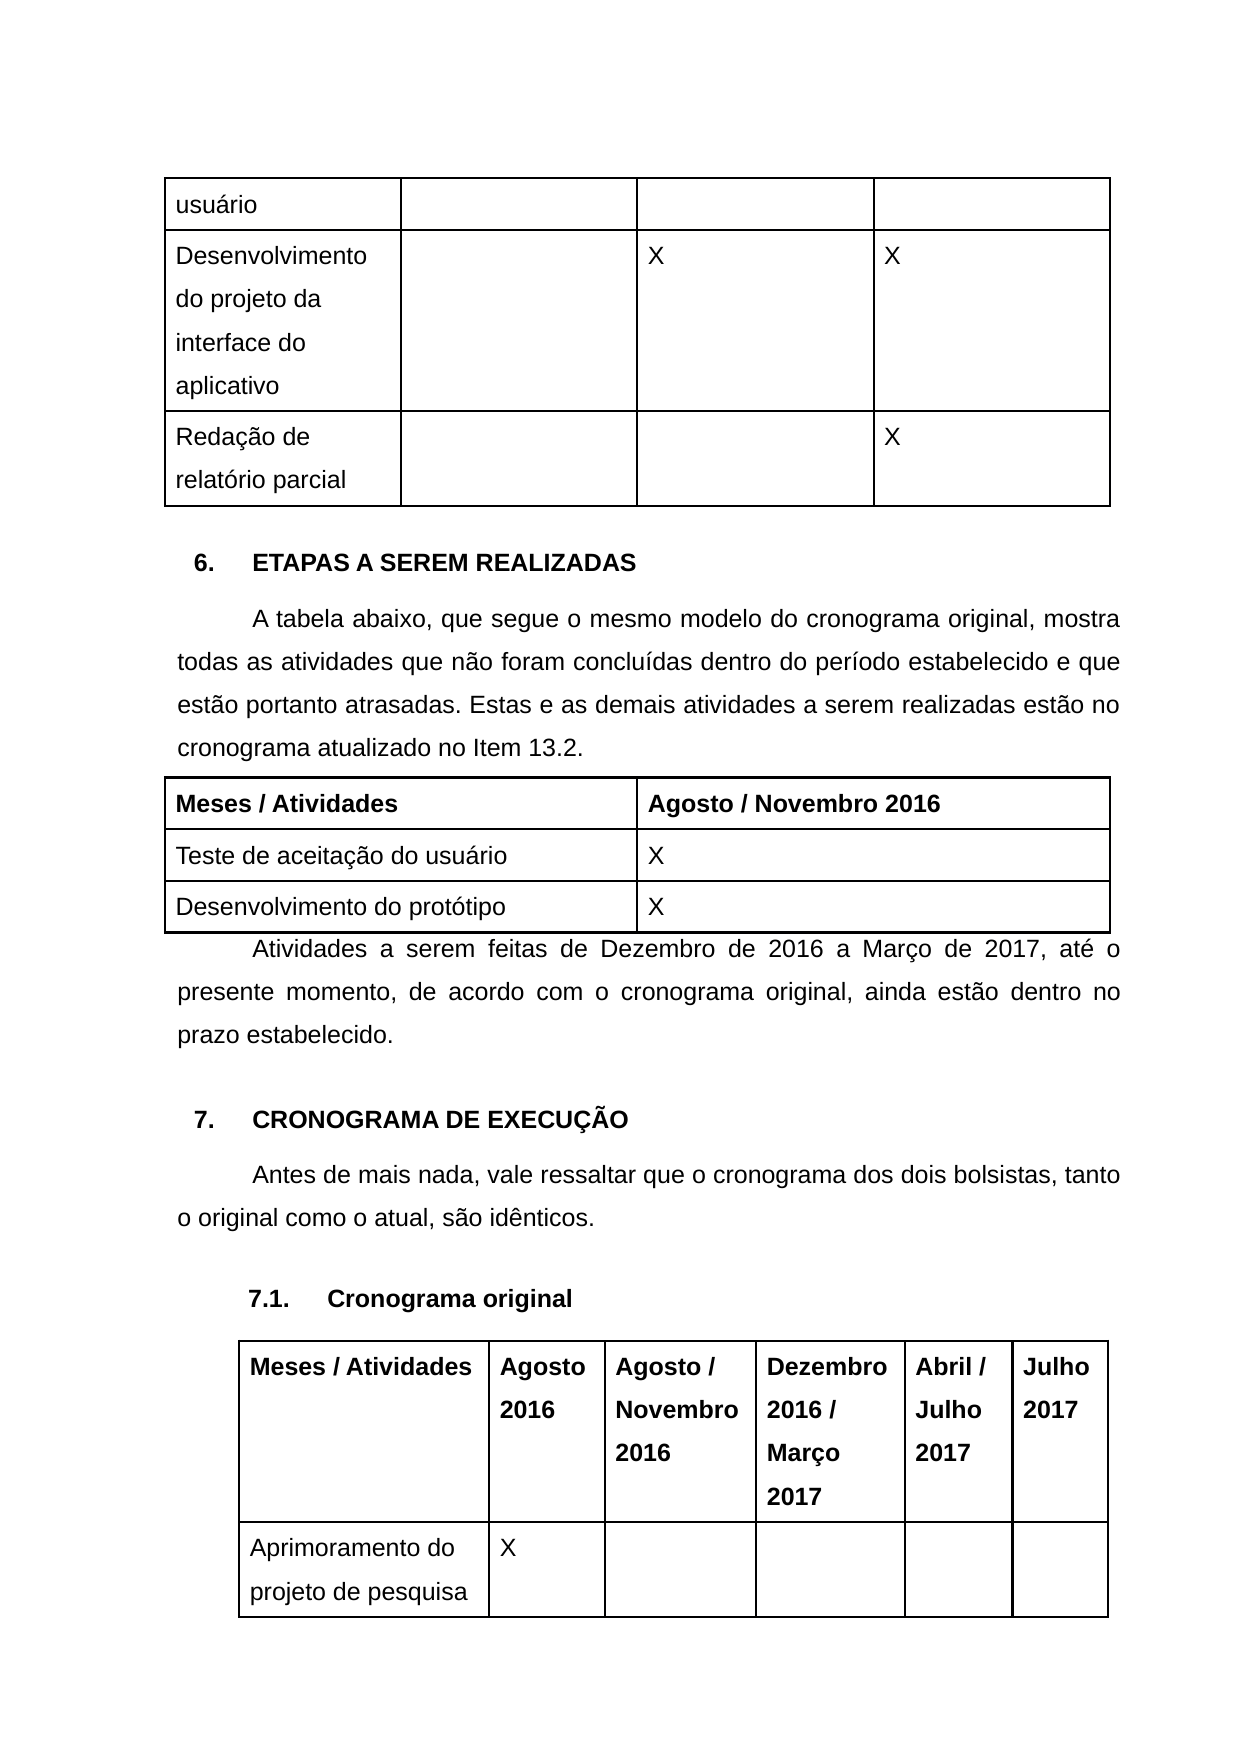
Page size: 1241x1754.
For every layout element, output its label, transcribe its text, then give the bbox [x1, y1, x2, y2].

subtitle Cronograma original [289, 1284, 1122, 1313]
table_cell usuário [166, 179, 400, 229]
table_cell Redação de relatório parcial [166, 412, 400, 504]
table_cell [906, 1523, 1011, 1616]
table_cell [402, 179, 636, 229]
table_header Agosto / Novembro 2016 [606, 1342, 755, 1521]
table_cell [638, 179, 873, 229]
table_cell [606, 1523, 755, 1616]
text A tabela abaixo, que segue o mesmo modelo do cronograma original, mostra todas as atividades que não foram concluídas dentro do período estabelecido e que estão portanto atrasadas. Estas e as demais atividades a serem realizadas estão no cronograma atualizado no Item 13.2. [177, 604, 1122, 762]
table_cell [638, 412, 873, 504]
table_header Dezembro 2016 / Março 2017 [757, 1342, 904, 1521]
table_header Julho 2017 [1014, 1342, 1107, 1521]
table_cell [402, 231, 636, 410]
table_cell [402, 412, 636, 504]
table_cell Desenvolvimento do projeto da interface do aplicativo [166, 231, 400, 410]
table_cell X [638, 830, 1109, 880]
table_cell X [638, 231, 873, 410]
table_cell X [875, 231, 1109, 410]
table_cell Aprimoramento do projeto de pesquisa [240, 1523, 488, 1616]
table_header Meses / Atividades [240, 1342, 488, 1521]
table_cell X [638, 882, 1109, 931]
table_cell X [490, 1523, 604, 1616]
subtitle ETAPAS A SEREM REALIZADAS [214, 548, 1122, 577]
text Antes de mais nada, vale ressaltar que o cronograma dos dois bolsistas, tanto o original como o atual, são idênticos. [177, 1160, 1122, 1232]
table_header Agosto / Novembro 2016 [638, 779, 1109, 828]
table_cell [1014, 1523, 1107, 1616]
text Atividades a serem feitas de Dezembro de 2016 a Março de 2017, até o presente momento, de acordo com o cronograma original, ainda estão dentro no prazo estabelecido. [177, 933, 1122, 1048]
table_cell Desenvolvimento do protótipo [166, 882, 636, 931]
table_cell [875, 179, 1109, 229]
subtitle CRONOGRAMA DE EXECUÇÃO [214, 1104, 1122, 1133]
table_cell Teste de aceitação do usuário [166, 830, 636, 880]
table_cell X [875, 412, 1109, 504]
table_cell [757, 1523, 904, 1616]
table_header Abril / Julho 2017 [906, 1342, 1011, 1521]
table_header Meses / Atividades [166, 779, 636, 828]
table_header Agosto 2016 [490, 1342, 604, 1521]
